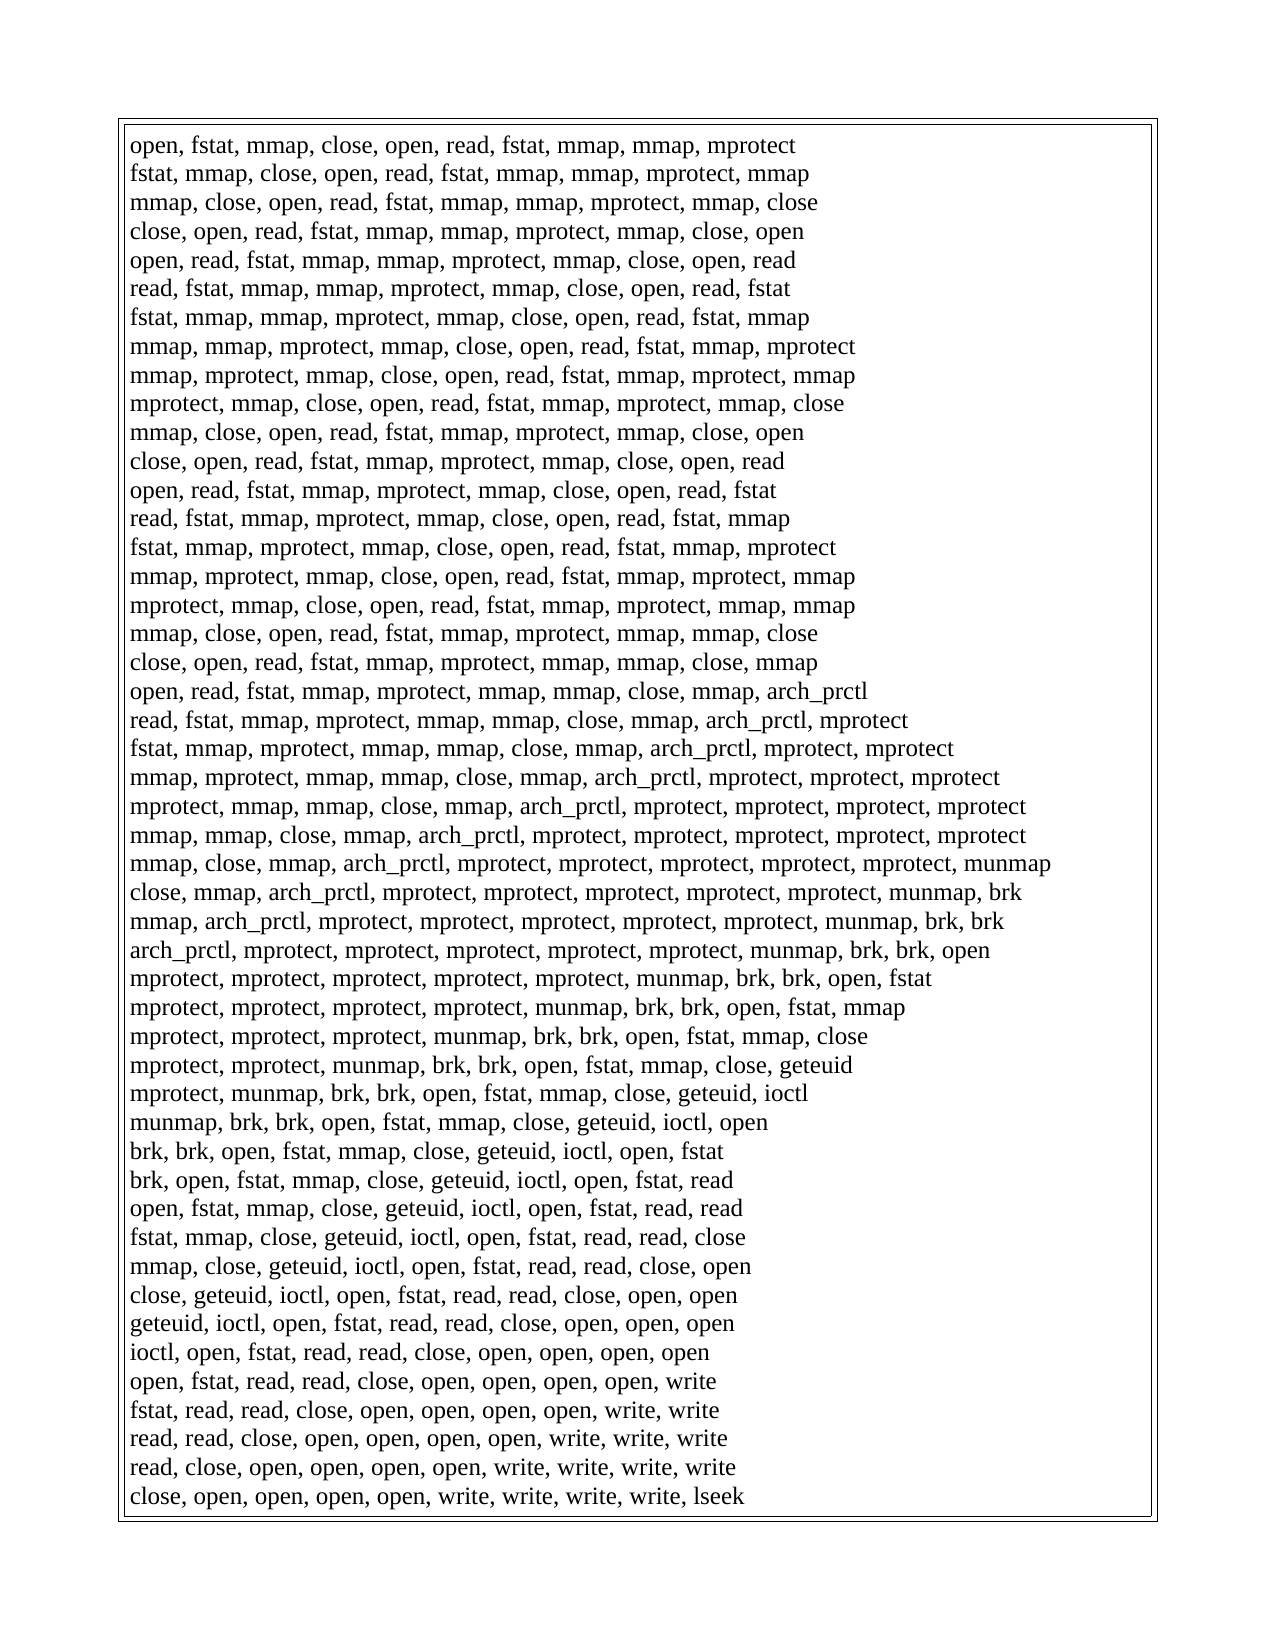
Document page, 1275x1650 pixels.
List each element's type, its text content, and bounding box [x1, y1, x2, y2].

table_header [119, 119, 1157, 1521]
table_cell open, fstat, mmap, close, open, read, fstat, mmap, mmap, mprotect fstat, mmap, close, open, read, fstat, mmap, mmap, mprotect, mmap mmap, close, open, read, fstat, mmap, mmap, mprotect, mmap, close close, open, read, fstat, mmap, mmap, mprotect, mmap, close, open open, read, fstat, mmap, mmap, mprotect, mmap, close, open, read read, fstat, mmap, mmap, mprotect, mmap, close, open, read, fstat fstat, mmap, mmap, mprotect, mmap, close, open, read, fstat, mmap mmap, mmap, mprotect, mmap, close, open, read, fstat, mmap, mprotect mmap, mprotect, mmap, close, open, read, fstat, mmap, mprotect, mmap mprotect, mmap, close, open, read, fstat, mmap, mprotect, mmap, close mmap, close, open, read, fstat, mmap, mprotect, mmap, close, open close, open, read, fstat, mmap, mprotect, mmap, close, open, read open, read, fstat, mmap, mprotect, mmap, close, open, read, fstat read, fstat, mmap, mprotect, mmap, close, open, read, fstat, mmap fstat, mmap, mprotect, mmap, close, open, read, fstat, mmap, mprotect mmap, mprotect, mmap, close, open, read, fstat, mmap, mprotect, mmap mprotect, mmap, close, open, read, fstat, mmap, mprotect, mmap, mmap mmap, close, open, read, fstat, mmap, mprotect, mmap, mmap, close close, open, read, fstat, mmap, mprotect, mmap, mmap, close, mmap open, read, fstat, mmap, mprotect, mmap, mmap, close, mmap, arch_prctl read, fstat, mmap, mprotect, mmap, mmap, close, mmap, arch_prctl, mprotect fstat, mmap, mprotect, mmap, mmap, close, mmap, arch_prctl, mprotect, mprotect mmap, mprotect, mmap, mmap, close, mmap, arch_prctl, mprotect, mprotect, mprotect mprotect, mmap, mmap, close, mmap, arch_prctl, mprotect, mprotect, mprotect, mprotect mmap, mmap, close, mmap, arch_prctl, mprotect, mprotect, mprotect, mprotect, mprotect mmap, close, mmap, arch_prctl, mprotect, mprotect, mprotect, mprotect, mprotect, munmap close, mmap, arch_prctl, mprotect, mprotect, mprotect, mprotect, mprotect, munmap, brk mmap, arch_prctl, mprotect, mprotect, mprotect, mprotect, mprotect, munmap, brk, brk arch_prctl, mprotect, mprotect, mprotect, mprotect, mprotect, munmap, brk, brk, open mprotect, mprotect, mprotect, mprotect, mprotect, munmap, brk, brk, open, fstat mprotect, mprotect, mprotect, mprotect, munmap, brk, brk, open, fstat, mmap mprotect, mprotect, mprotect, munmap, brk, brk, open, fstat, mmap, close mprotect, mprotect, munmap, brk, brk, open, fstat, mmap, close, geteuid mprotect, munmap, brk, brk, open, fstat, mmap, close, geteuid, ioctl munmap, brk, brk, open, fstat, mmap, close, geteuid, ioctl, open brk, brk, open, fstat, mmap, close, geteuid, ioctl, open, fstat brk, open, fstat, mmap, close, geteuid, ioctl, open, fstat, read open, fstat, mmap, close, geteuid, ioctl, open, fstat, read, read fstat, mmap, close, geteuid, ioctl, open, fstat, read, read, close mmap, close, geteuid, ioctl, open, fstat, read, read, close, open close, geteuid, ioctl, open, fstat, read, read, close, open, open geteuid, ioctl, open, fstat, read, read, close, open, open, open ioctl, open, fstat, read, read, close, open, open, open, open open, fstat, read, read, close, open, open, open, open, write fstat, read, read, close, open, open, open, open, write, write read, read, close, open, open, open, open, write, write, write read, close, open, open, open, open, write, write, write, write close, open, open, open, open, write, write, write, write, lseek [125, 125, 1151, 1516]
